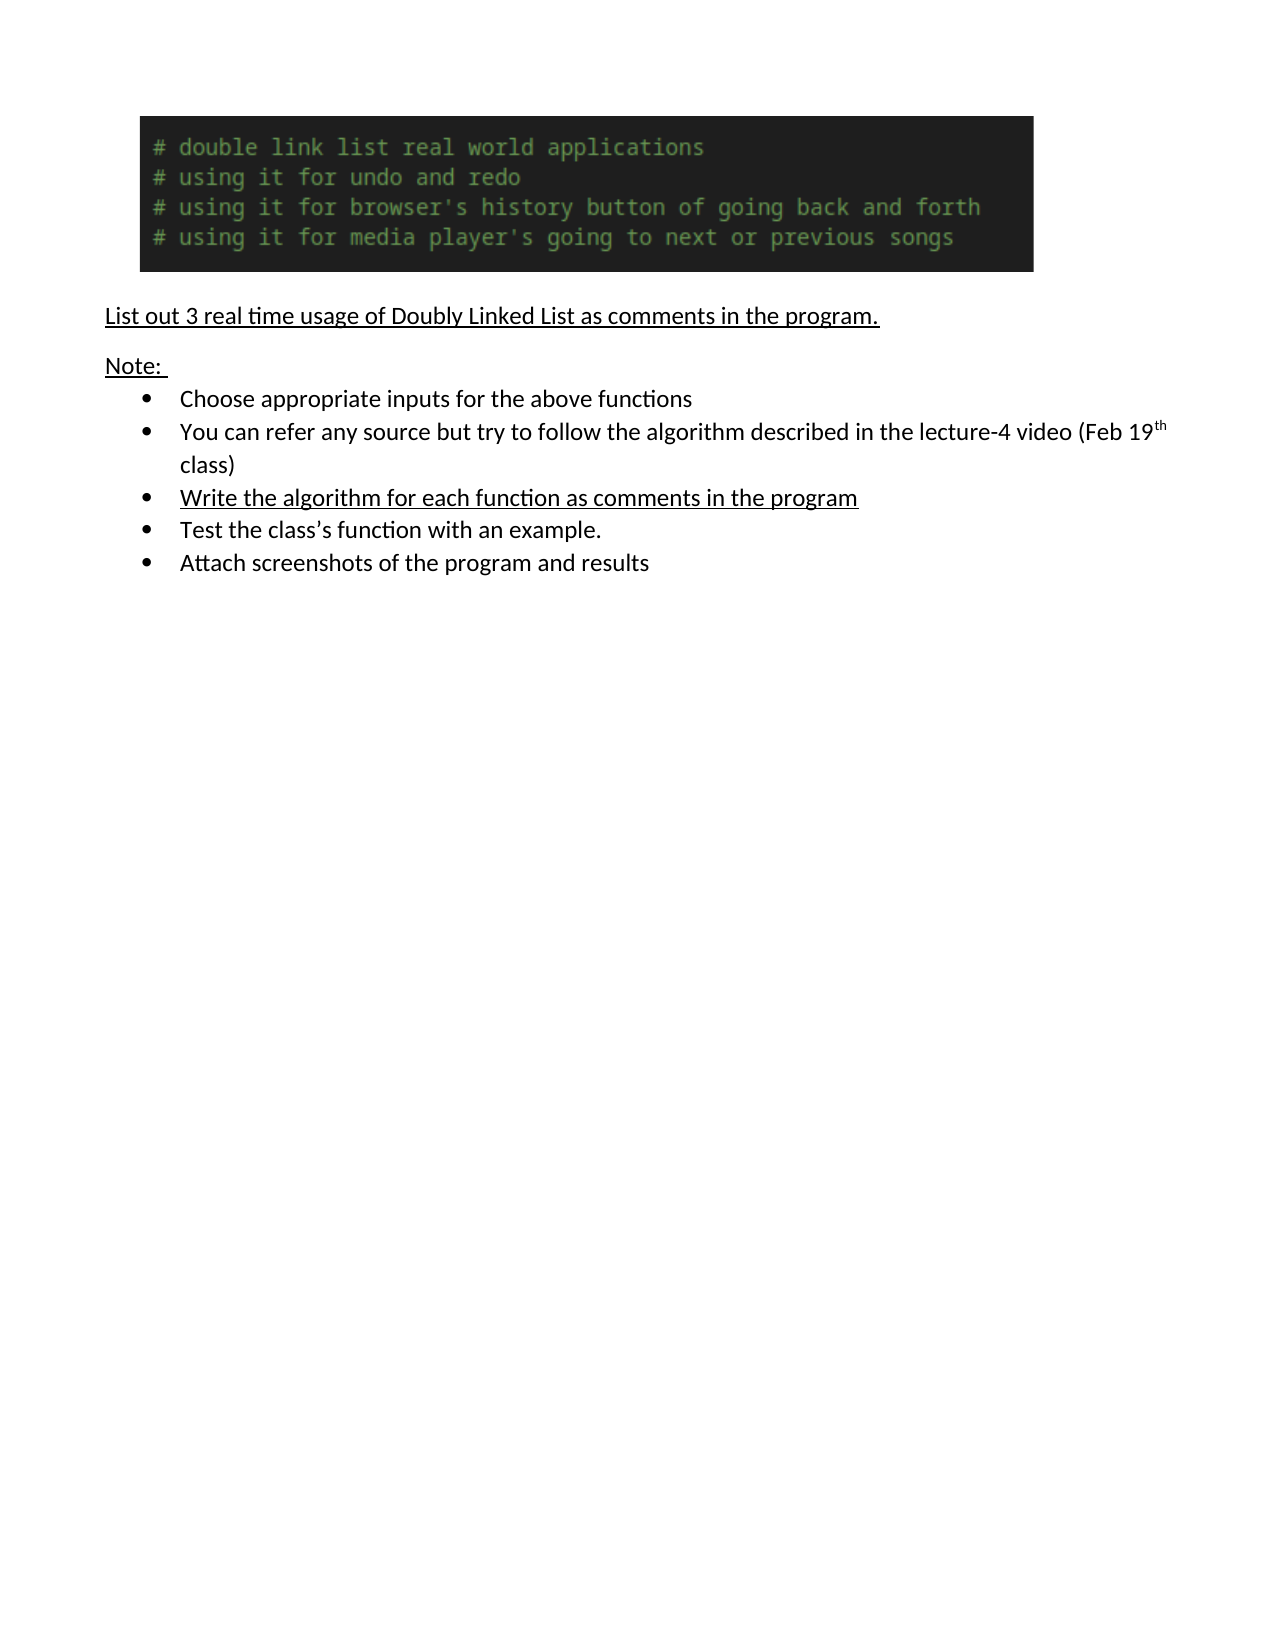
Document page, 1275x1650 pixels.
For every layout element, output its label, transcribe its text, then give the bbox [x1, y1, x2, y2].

list Test the class’s function with an example. [142, 514, 1170, 545]
list Attach screenshots of the program and results [142, 547, 1170, 578]
picture [139, 116, 1034, 272]
text Note: [105, 350, 1170, 381]
list You can refer any source but try to follow the algorithm described in the lecture-4 video (Feb 19th class) [142, 416, 1170, 479]
list Write the algorithm for each function as comments in the program [142, 482, 1170, 512]
list Choose appropriate inputs for the above functions [142, 383, 1170, 413]
text List out 3 real time usage of Doubly Linked List as comments in the program. [105, 300, 1170, 331]
